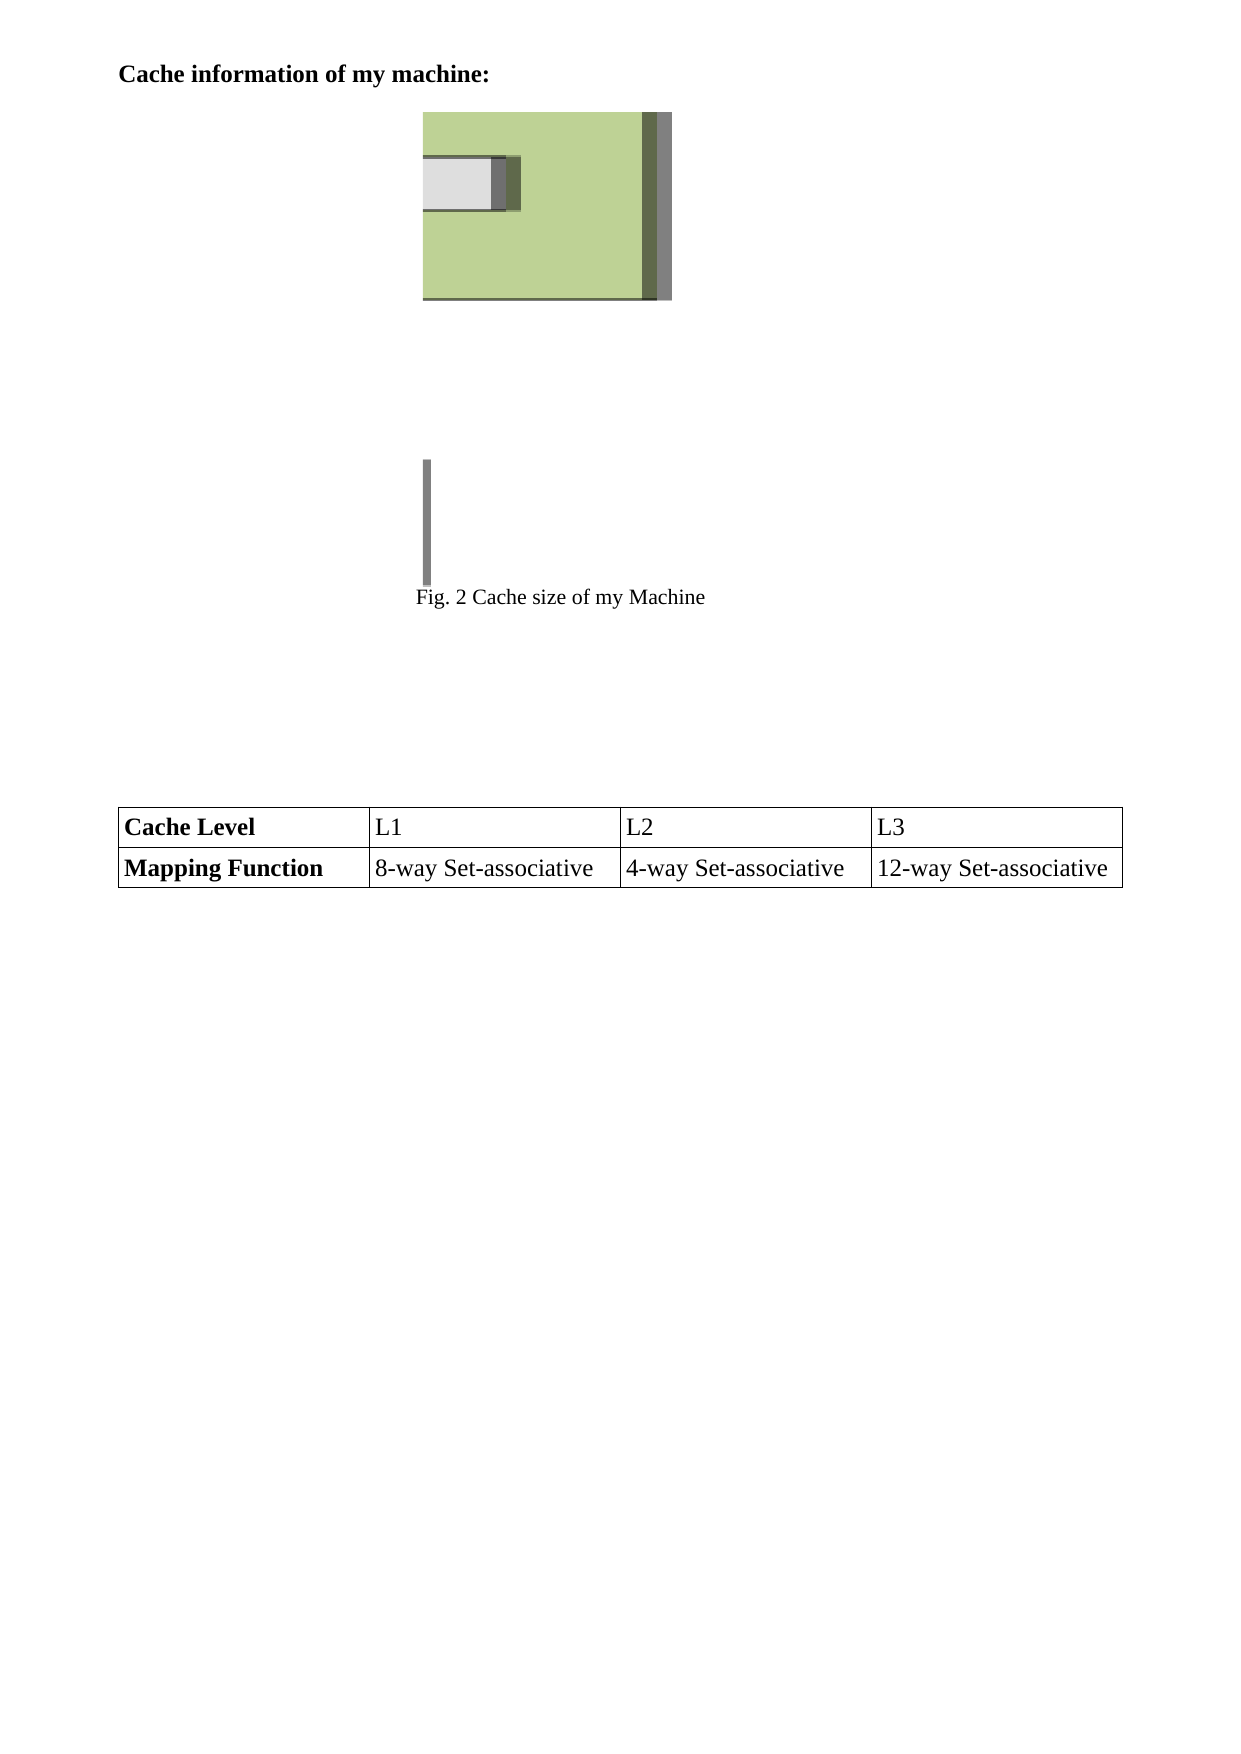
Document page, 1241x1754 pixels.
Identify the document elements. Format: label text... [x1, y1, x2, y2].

table_header L1 [370, 808, 620, 847]
table_cell 4-way Set-associative [621, 848, 871, 887]
table_header Cache Level [119, 808, 369, 847]
table_cell 12-way Set-associative [872, 848, 1122, 887]
table_cell Mapping Function [119, 848, 369, 887]
table_cell 8-way Set-associative [370, 848, 620, 887]
picture [428, 112, 589, 587]
table_header L3 [872, 808, 1122, 847]
table_header L2 [621, 808, 871, 847]
text Cache information of my machine: [118, 59, 1122, 88]
